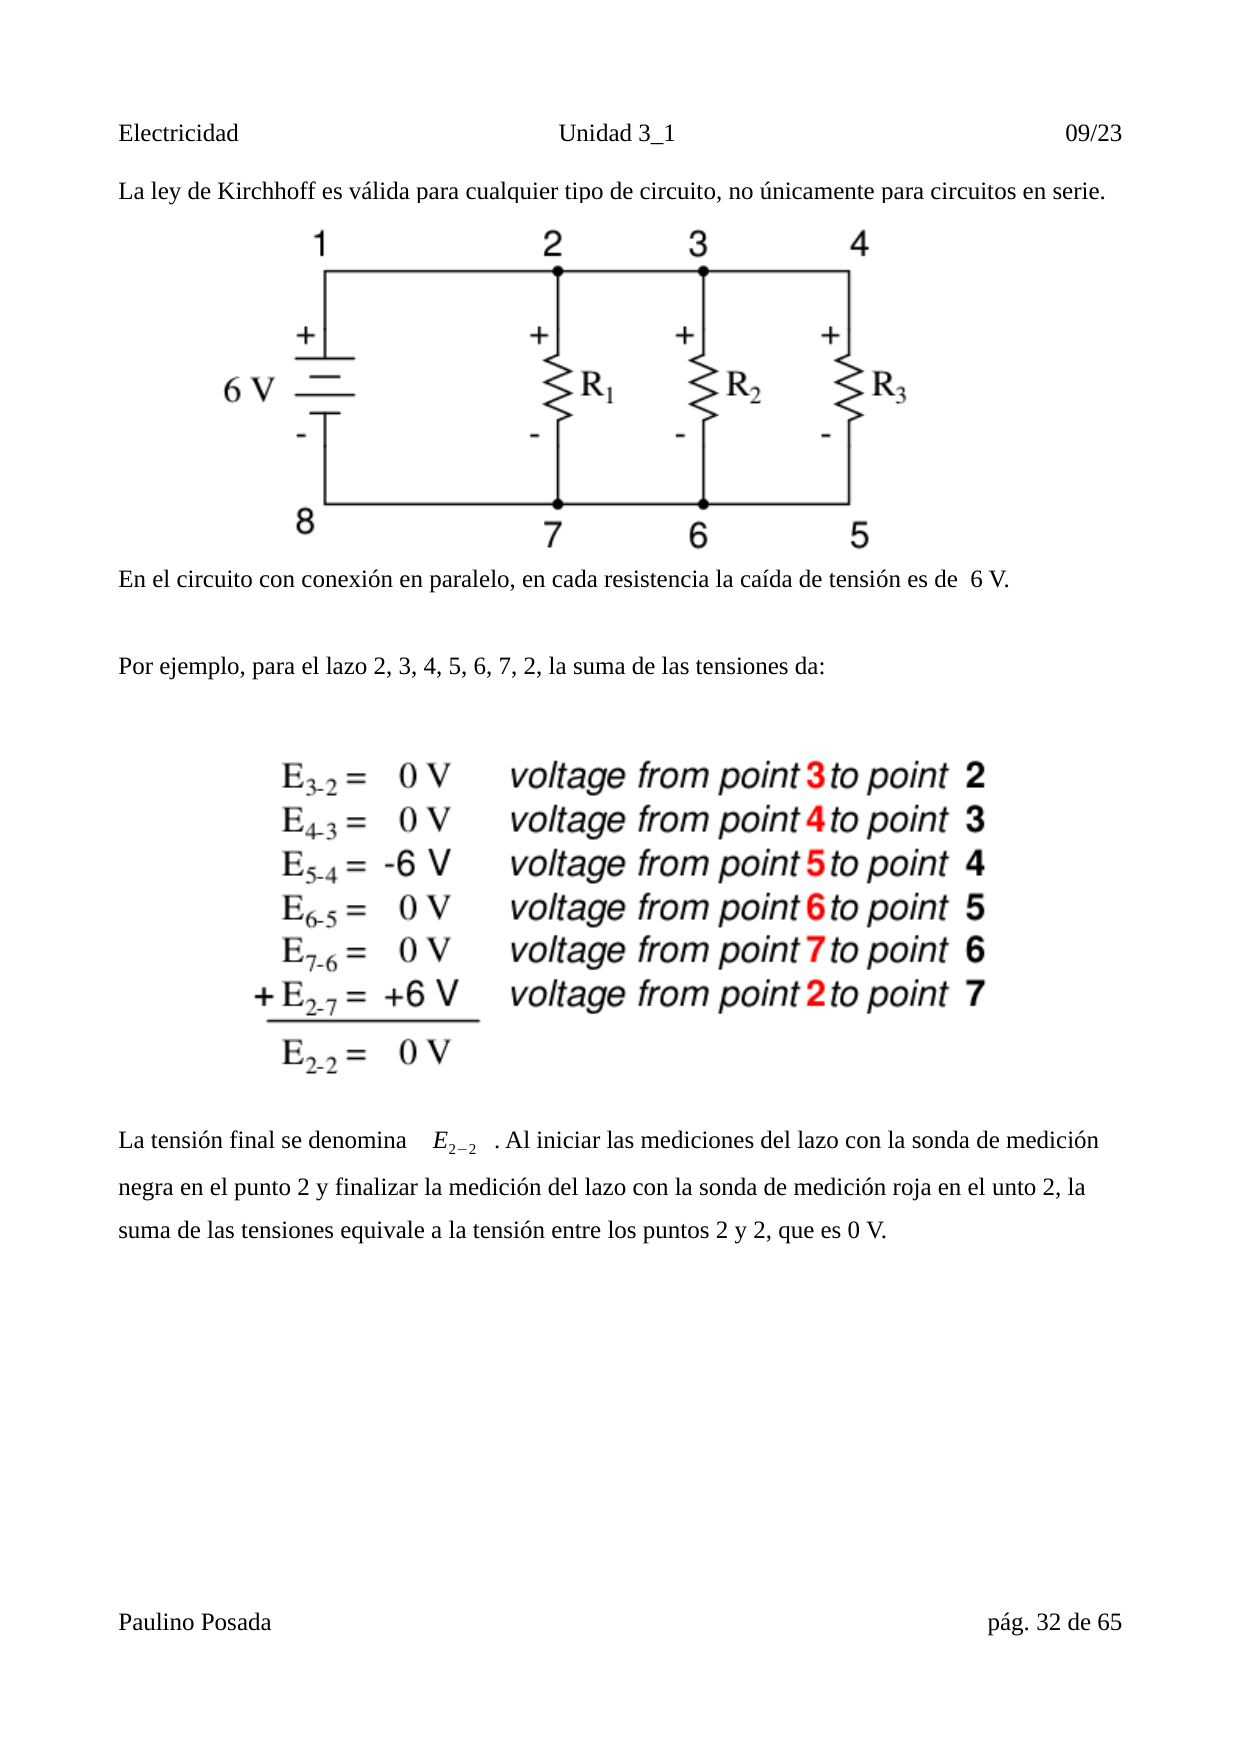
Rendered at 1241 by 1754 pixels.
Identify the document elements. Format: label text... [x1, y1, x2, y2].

text Por ejemplo, para el lazo 2, 3, 4, 5, 6, 7, 2, la suma de las tensiones da: [118, 651, 1122, 679]
text La tensión final se denomina . Al iniciar las mediciones del lazo con la sonda de medición negra en el punto 2 y finalizar la medición del lazo con la sonda de medición roja en el unto 2, la suma de las tensiones equivale a la tensión entre los puntos 2 y 2, que es 0 V. [118, 1125, 1122, 1244]
picture [201, 203, 922, 565]
picture [243, 737, 997, 1091]
text En el circuito con conexión en paralelo, en cada resistencia la caída de tensión es de 6 V. [118, 564, 1122, 593]
text La ley de Kirchhoff es válida para cualquier tipo de circuito, no únicamente para circuitos en serie. [118, 176, 1122, 205]
